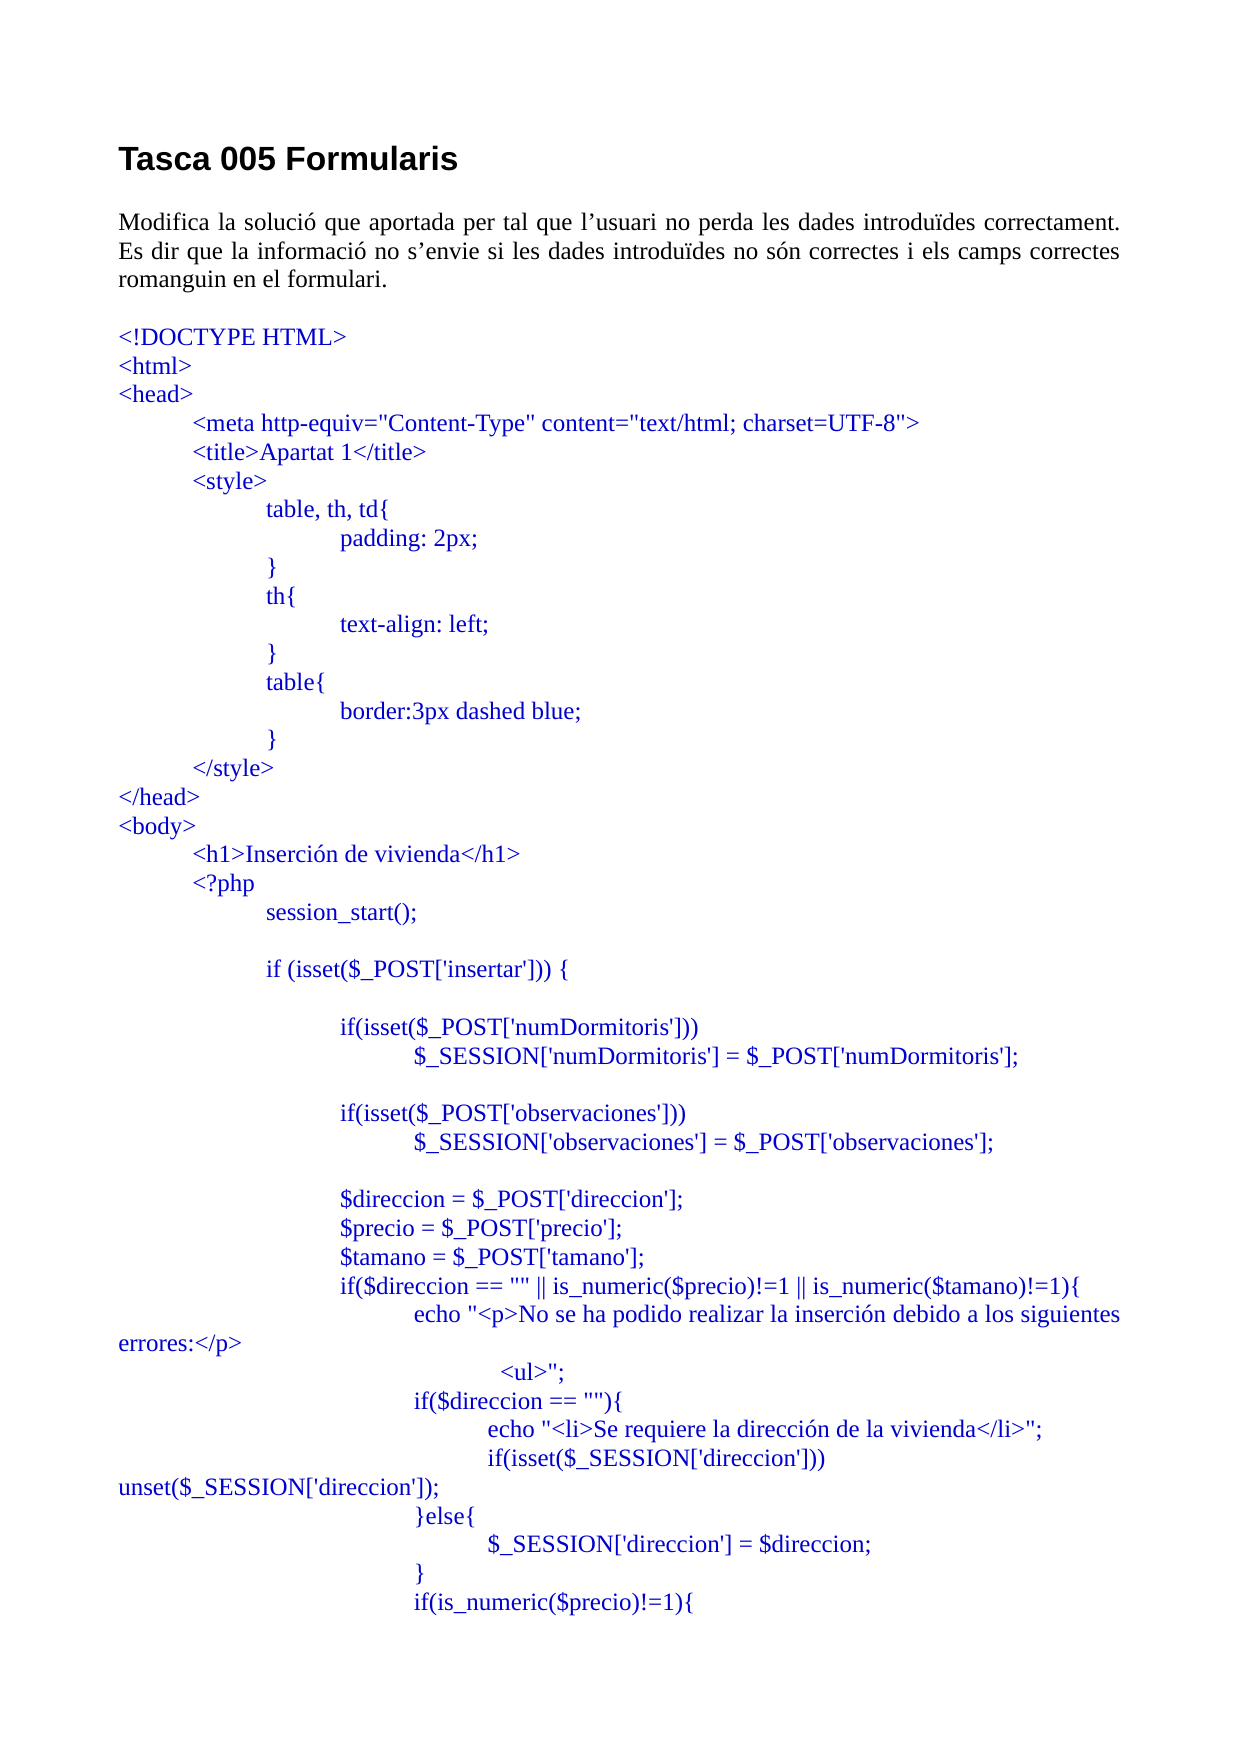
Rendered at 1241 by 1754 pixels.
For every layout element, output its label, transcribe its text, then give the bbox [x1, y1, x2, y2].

text border:3px dashed blue; [118, 696, 1122, 724]
text </head> [118, 782, 1122, 811]
text } [118, 1558, 1122, 1587]
text text-align: left; [118, 609, 1122, 638]
text th{ [118, 581, 1122, 609]
text $precio = $_POST['precio']; [118, 1213, 1122, 1242]
text }else{ [118, 1501, 1122, 1529]
text <style> [118, 466, 1122, 494]
text if(isset($_POST['observaciones'])) [118, 1098, 1122, 1127]
text } [118, 552, 1122, 581]
text <meta http-equiv="Content-Type" content="text/html; charset=UTF-8"> [118, 408, 1122, 437]
text if($direccion == ""){ [118, 1386, 1122, 1414]
text table, th, td{ [118, 494, 1122, 523]
text Modifica la solució que aportada per tal que l’usuari no perda les dades introduïdes correctament. Es dir que la informació no s’envie si les dades introduïdes no són correctes i els camps correctes romanguin en el formulari. [118, 207, 1122, 293]
text } [118, 724, 1122, 753]
text <h1>Inserción de vivienda</h1> [118, 839, 1122, 868]
text if (isset($_POST['insertar'])) { [118, 954, 1122, 983]
text <!DOCTYPE HTML> [118, 322, 1122, 351]
text echo "<li>Se requiere la dirección de la vivienda</li>"; [118, 1414, 1122, 1443]
text <?php [118, 868, 1122, 897]
text } [118, 638, 1122, 667]
text if(is_numeric($precio)!=1){ [118, 1587, 1122, 1616]
text session_start(); [118, 897, 1122, 926]
text <body> [118, 811, 1122, 839]
text $_SESSION['observaciones'] = $_POST['observaciones']; [118, 1127, 1122, 1156]
text <html> [118, 351, 1122, 379]
text $_SESSION['numDormitoris'] = $_POST['numDormitoris']; [118, 1041, 1122, 1069]
text $_SESSION['direccion'] = $direccion; [118, 1529, 1122, 1558]
text table{ [118, 667, 1122, 696]
text padding: 2px; [118, 523, 1122, 552]
text <title>Apartat 1</title> [118, 437, 1122, 466]
text echo "<p>No se ha podido realizar la inserción debido a los siguientes errores:</p> [118, 1299, 1122, 1357]
text <ul>"; [118, 1357, 1122, 1386]
text if(isset($_POST['numDormitoris'])) [118, 1012, 1122, 1041]
text <head> [118, 379, 1122, 408]
text if($direccion == "" || is_numeric($precio)!=1 || is_numeric($tamano)!=1){ [118, 1271, 1122, 1299]
text $direccion = $_POST['direccion']; [118, 1184, 1122, 1213]
text </style> [118, 753, 1122, 782]
text if(isset($_SESSION['direccion'])) unset($_SESSION['direccion']); [118, 1443, 1122, 1501]
text $tamano = $_POST['tamano']; [118, 1242, 1122, 1271]
